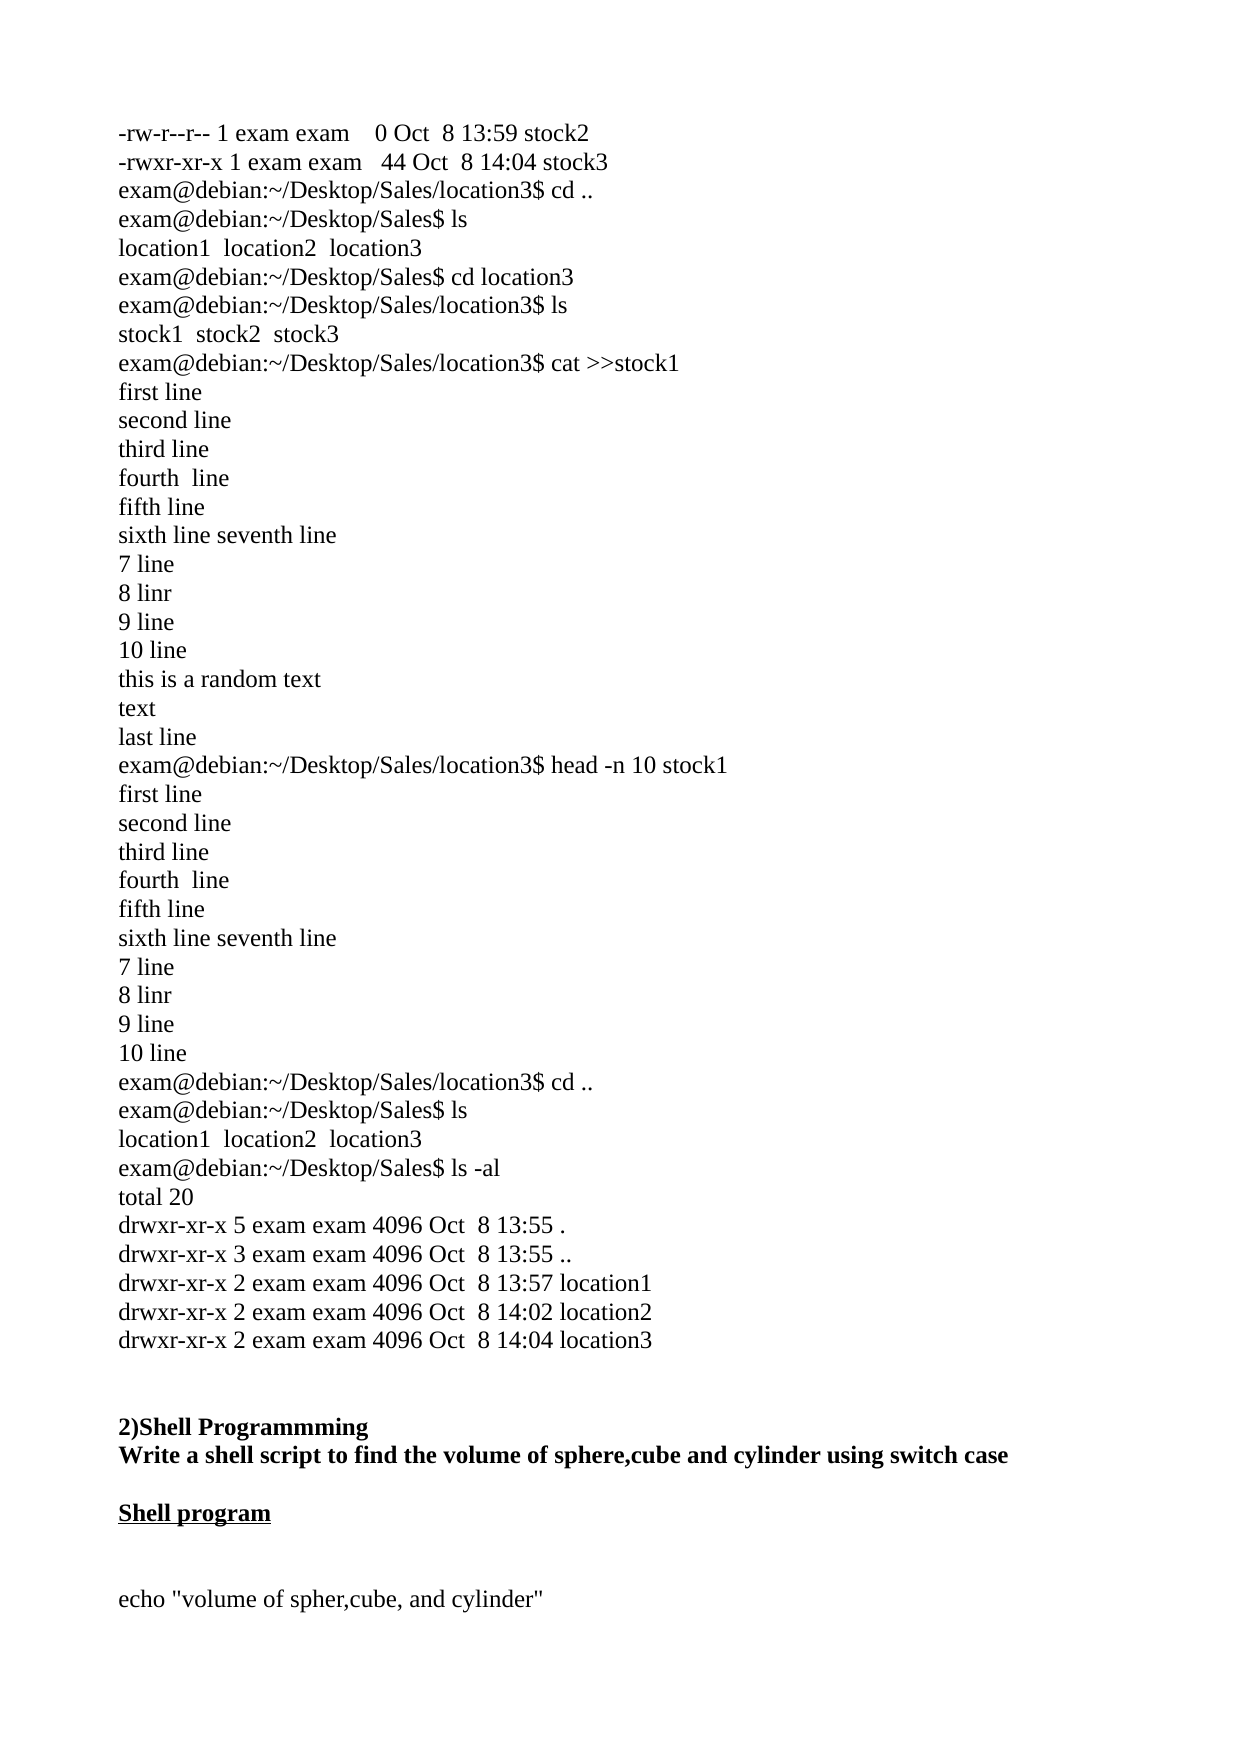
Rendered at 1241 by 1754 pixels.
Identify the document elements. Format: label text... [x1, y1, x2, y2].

text exam@debian:~/Desktop/Sales$ ls [118, 1096, 1122, 1124]
text Shell program [118, 1498, 1122, 1527]
text sixth line seventh line [118, 521, 1122, 549]
text exam@debian:~/Desktop/Sales/location3$ head -n 10 stock1 [118, 751, 1122, 779]
text third line [118, 837, 1122, 866]
text last line [118, 722, 1122, 751]
text fifth line [118, 492, 1122, 521]
text text [118, 693, 1122, 722]
text drwxr-xr-x 5 exam exam 4096 Oct 8 13:55 . [118, 1211, 1122, 1239]
text 2)Shell Programmming [118, 1412, 1122, 1441]
text second line [118, 406, 1122, 434]
text location1 location2 location3 [118, 1124, 1122, 1153]
text 9 line [118, 1009, 1122, 1038]
text sixth line seventh line [118, 923, 1122, 952]
text location1 location2 location3 [118, 233, 1122, 262]
text exam@debian:~/Desktop/Sales/location3$ cd .. [118, 176, 1122, 204]
text fifth line [118, 894, 1122, 923]
text -rwxr-xr-x 1 exam exam 44 Oct 8 14:04 stock3 [118, 147, 1122, 176]
text echo "volume of spher,cube, and cylinder" [118, 1584, 1122, 1613]
text exam@debian:~/Desktop/Sales$ ls -al [118, 1153, 1122, 1182]
text exam@debian:~/Desktop/Sales/location3$ cat >>stock1 [118, 348, 1122, 377]
text second line [118, 808, 1122, 837]
text Write a shell script to find the volume of sphere,cube and cylinder using switch case [118, 1441, 1122, 1469]
text stock1 stock2 stock3 [118, 319, 1122, 348]
text fourth line [118, 463, 1122, 492]
text 9 line [118, 607, 1122, 636]
text 10 line [118, 636, 1122, 664]
text total 20 [118, 1182, 1122, 1211]
text 7 line [118, 549, 1122, 578]
text exam@debian:~/Desktop/Sales$ cd location3 [118, 262, 1122, 291]
text drwxr-xr-x 2 exam exam 4096 Oct 8 13:57 location1 [118, 1268, 1122, 1297]
text exam@debian:~/Desktop/Sales$ ls [118, 204, 1122, 233]
text third line [118, 434, 1122, 463]
text fourth line [118, 866, 1122, 894]
text first line [118, 377, 1122, 406]
text exam@debian:~/Desktop/Sales/location3$ cd .. [118, 1067, 1122, 1096]
text first line [118, 779, 1122, 808]
text -rw-r--r-- 1 exam exam 0 Oct 8 13:59 stock2 [118, 118, 1122, 147]
text exam@debian:~/Desktop/Sales/location3$ ls [118, 291, 1122, 319]
text drwxr-xr-x 3 exam exam 4096 Oct 8 13:55 .. [118, 1239, 1122, 1268]
text this is a random text [118, 664, 1122, 693]
text drwxr-xr-x 2 exam exam 4096 Oct 8 14:04 location3 [118, 1326, 1122, 1354]
text 8 linr [118, 578, 1122, 607]
text drwxr-xr-x 2 exam exam 4096 Oct 8 14:02 location2 [118, 1297, 1122, 1326]
text 8 linr [118, 981, 1122, 1009]
text 7 line [118, 952, 1122, 981]
text 10 line [118, 1038, 1122, 1067]
